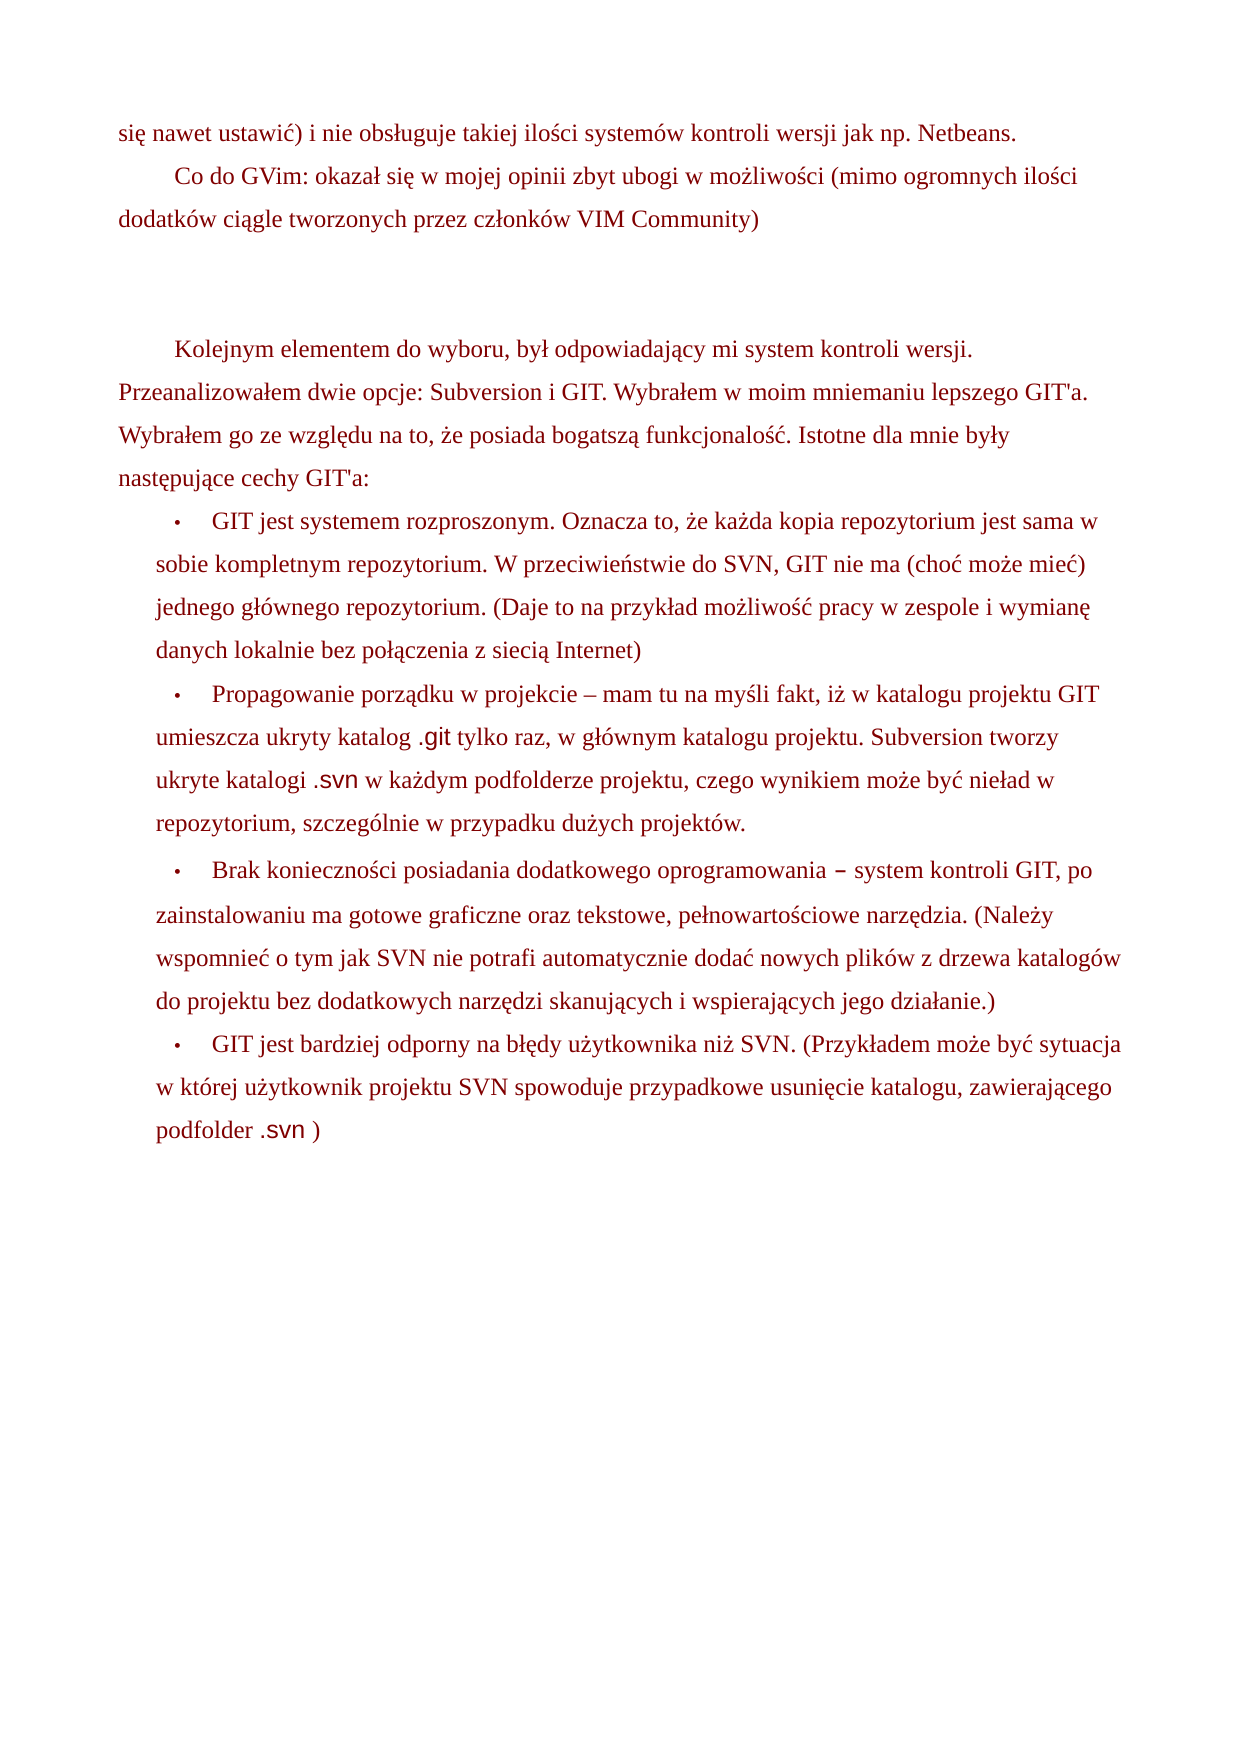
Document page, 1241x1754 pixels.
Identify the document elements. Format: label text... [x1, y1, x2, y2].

text Co do GVim: okazał się w mojej opinii zbyt ubogi w możliwości (mimo ogromnych ilości dodatków ciągle tworzonych przez członków VIM Community) [118, 161, 1122, 233]
list Propagowanie porządku w projekcie – mam tu na myśli fakt, iż w katalogu projektu GIT umieszcza ukryty katalog .git tylko raz, w głównym katalogu projektu. Subversion tworzy ukryte katalogi .svn w każdym podfolderze projektu, czego wynikiem może być nieład w repozytorium, szczególnie w przypadku dużych projektów. [118, 679, 1122, 837]
text Kolejnym elementem do wyboru, był odpowiadający mi system kontroli wersji. Przeanalizowałem dwie opcje: Subversion i GIT. Wybrałem w moim mniemaniu lepszego GIT'a. Wybrałem go ze względu na to, że posiada bogatszą funkcjonalość. Istotne dla mnie były następujące cechy GIT'a: [118, 334, 1122, 492]
list GIT jest bardziej odporny na błędy użytkownika niż SVN. (Przykładem może być sytuacja w której użytkownik projektu SVN spowoduje przypadkowe usunięcie katalogu, zawierającego podfolder .svn ) [118, 1029, 1122, 1144]
text się nawet ustawić) i nie obsługuje takiej ilości systemów kontroli wersji jak np. Netbeans. [118, 118, 1122, 147]
list GIT jest systemem rozproszonym. Oznacza to, że każda kopia repozytorium jest sama w sobie kompletnym repozytorium. W przeciwieństwie do SVN, GIT nie ma (choć może mieć) jednego głównego repozytorium. (Daje to na przykład możliwość pracy w zespole i wymianę danych lokalnie bez połączenia z siecią Internet) [118, 506, 1122, 664]
list Brak konieczności posiadania dodatkowego oprogramowania – system kontroli GIT, po zainstalowaniu ma gotowe graficzne oraz tekstowe, pełnowartościowe narzędzia. (Należy wspomnieć o tym jak SVN nie potrafi automatycznie dodać nowych plików z drzewa katalogów do projektu bez dodatkowych narzędzi skanujących i wspierających jego działanie.) [118, 851, 1122, 1015]
